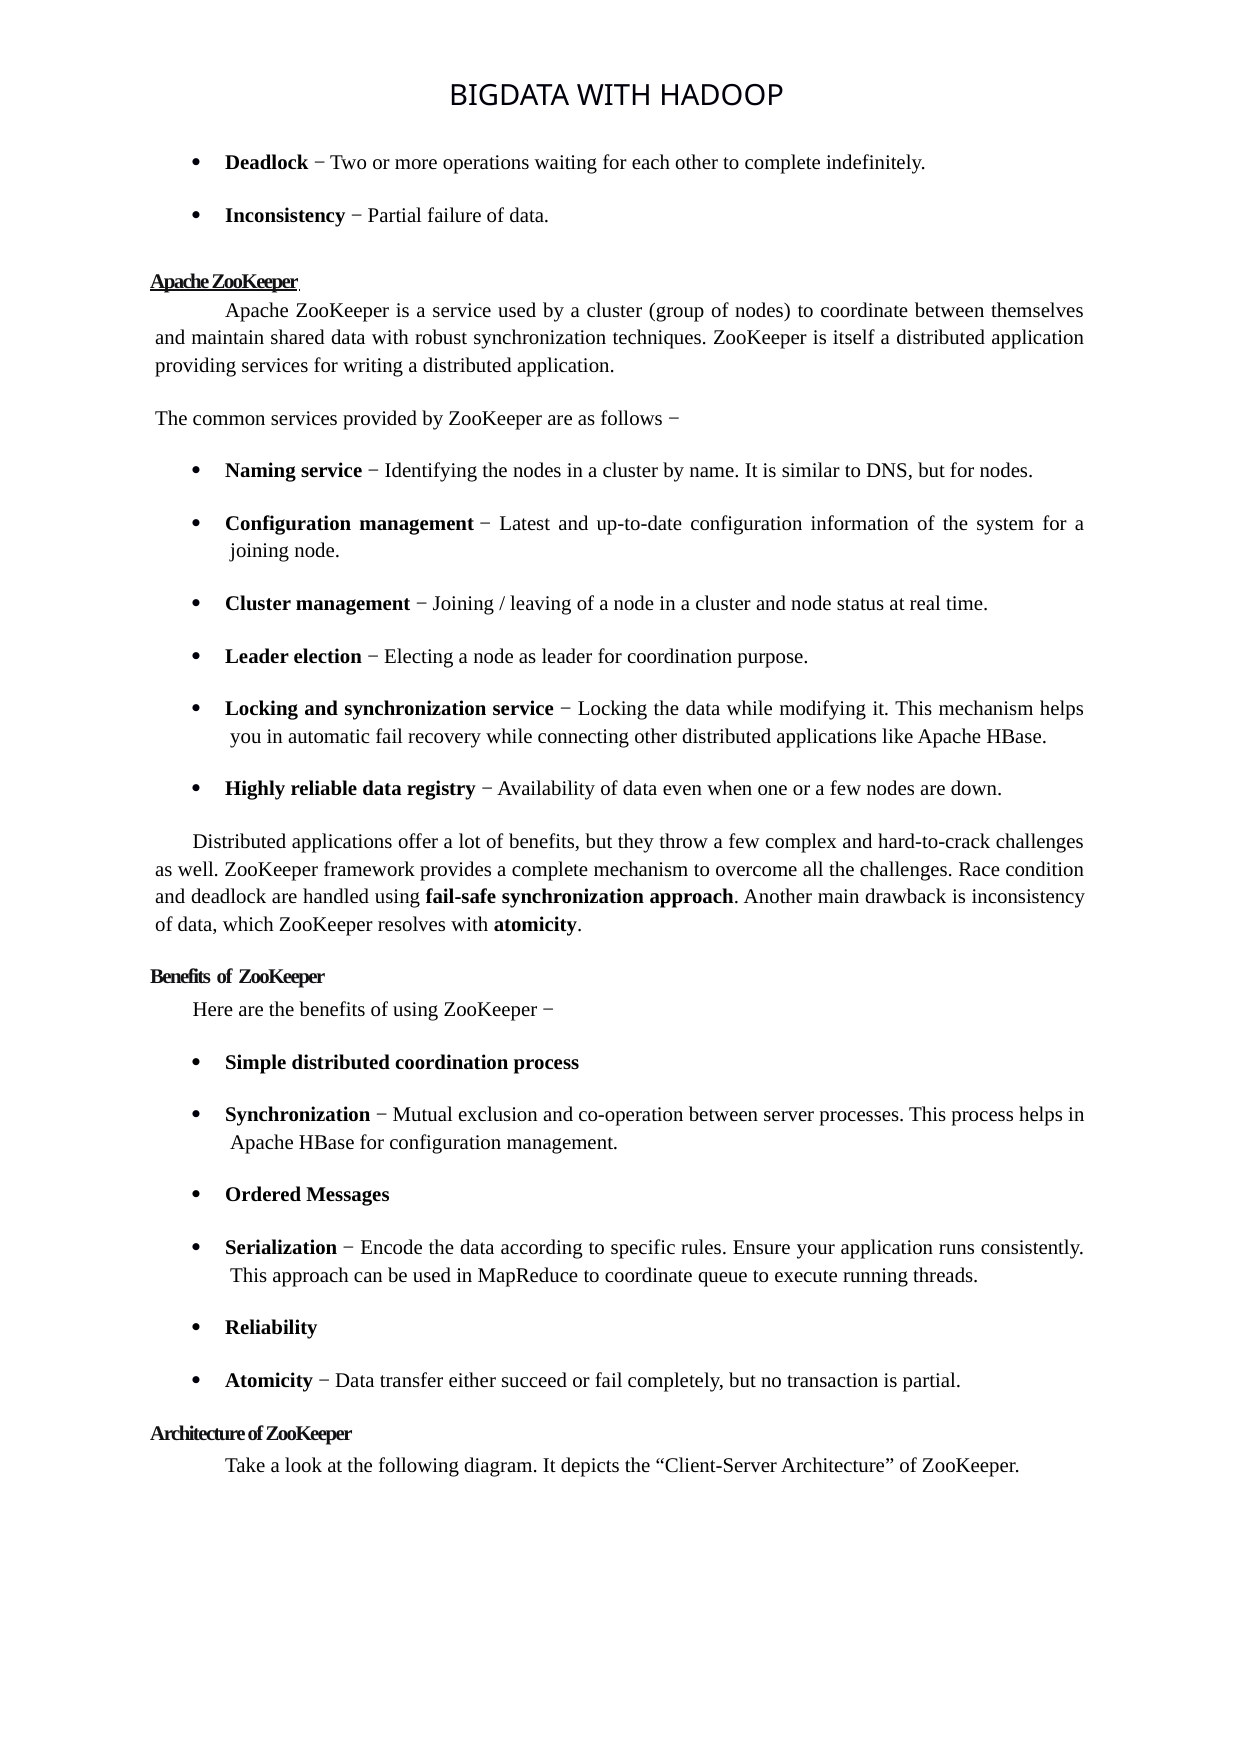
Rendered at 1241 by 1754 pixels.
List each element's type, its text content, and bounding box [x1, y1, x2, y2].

list Deadlock − Two or more operations waiting for each other to complete indefinitely. [192, 150, 1085, 174]
list Atomicity − Data transfer either succeed or fail completely, but no transaction is partial. [192, 1368, 1085, 1392]
list Simple distributed coordination process [192, 1049, 1085, 1074]
list Naming service − Identifying the nodes in a cluster by name. It is similar to DNS, but for nodes. [192, 458, 1085, 482]
list Locking and synchronization service − Locking the data while modifying it. This mechanism helps you in automatic fail recovery while connecting other distributed applications like Apache HBase. [192, 696, 1085, 748]
list Leader election − Electing a node as leader for coordination purpose. [192, 643, 1085, 668]
list Cluster management − Joining / leaving of a node in a cluster and node status at real time. [192, 591, 1085, 615]
text Take a look at the following diagram. It depicts the “Client-Server Architecture” of ZooKeeper. [155, 1453, 1085, 1477]
list Highly reliable data registry − Availability of data even when one or a few nodes are down. [192, 776, 1085, 800]
subtitle Benefits of ZooKeeper [150, 964, 1085, 988]
text Apache ZooKeeper is a service used by a cluster (group of nodes) to coordinate between themselves and maintain shared data with robust synchronization techniques. ZooKeeper is itself a distributed application providing services for writing a distributed application. [155, 298, 1085, 377]
list Serialization − Encode the data according to specific rules. Ensure your application runs consistently. This approach can be used in MapReduce to coordinate queue to execute running threads. [192, 1235, 1085, 1287]
text The common services provided by ZooKeeper are as follows − [155, 406, 1085, 429]
list Reliability [192, 1315, 1085, 1339]
list Ordered Messages [192, 1182, 1085, 1206]
subtitle Apache ZooKeeper [150, 255, 1085, 293]
subtitle Architecture of ZooKeeper [150, 1420, 1085, 1444]
list Synchronization − Mutual exclusion and co-operation between server processes. This process helps in Apache HBase for configuration management. [192, 1102, 1085, 1154]
list Configuration management − Latest and up-to-date configuration information of the system for a joining node. [192, 511, 1085, 562]
text Distributed applications offer a lot of benefits, but they throw a few complex and hard-to-crack challenges as well. ZooKeeper framework provides a complete mechanism to overcome all the challenges. Race condition and deadlock are handled using fail-safe synchronization approach. Another main drawback is inconsistency of data, which ZooKeeper resolves with atomicity. [155, 829, 1085, 936]
list Inconsistency − Partial failure of data. [192, 203, 1085, 227]
text Here are the benefits of using ZooKeeper − [155, 997, 1085, 1021]
